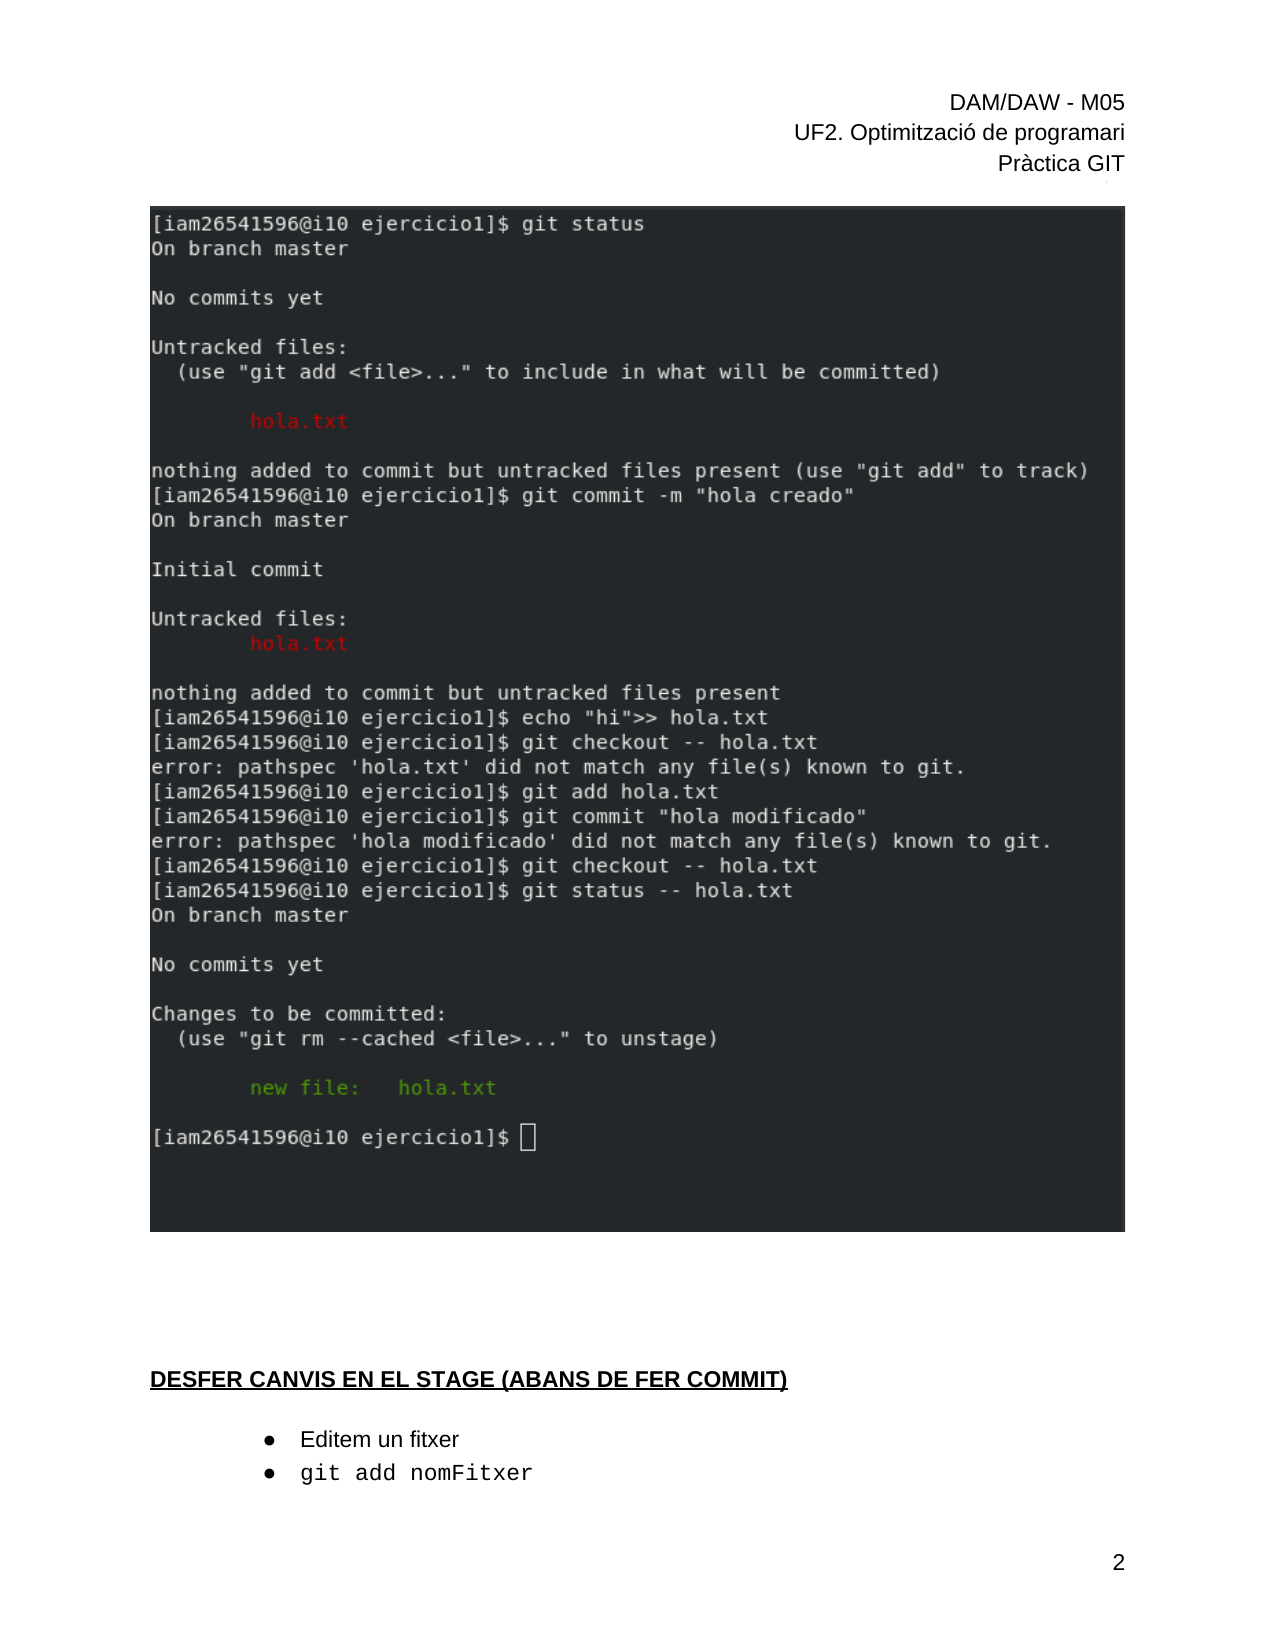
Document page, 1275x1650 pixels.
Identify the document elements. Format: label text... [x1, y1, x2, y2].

picture [150, 206, 1125, 1232]
list git add nomFitxer [262, 1461, 1125, 1487]
list Editem un fitxer [262, 1426, 1125, 1454]
text DESFER CANVIS EN EL STAGE (ABANS DE FER COMMIT) [150, 1366, 1125, 1392]
